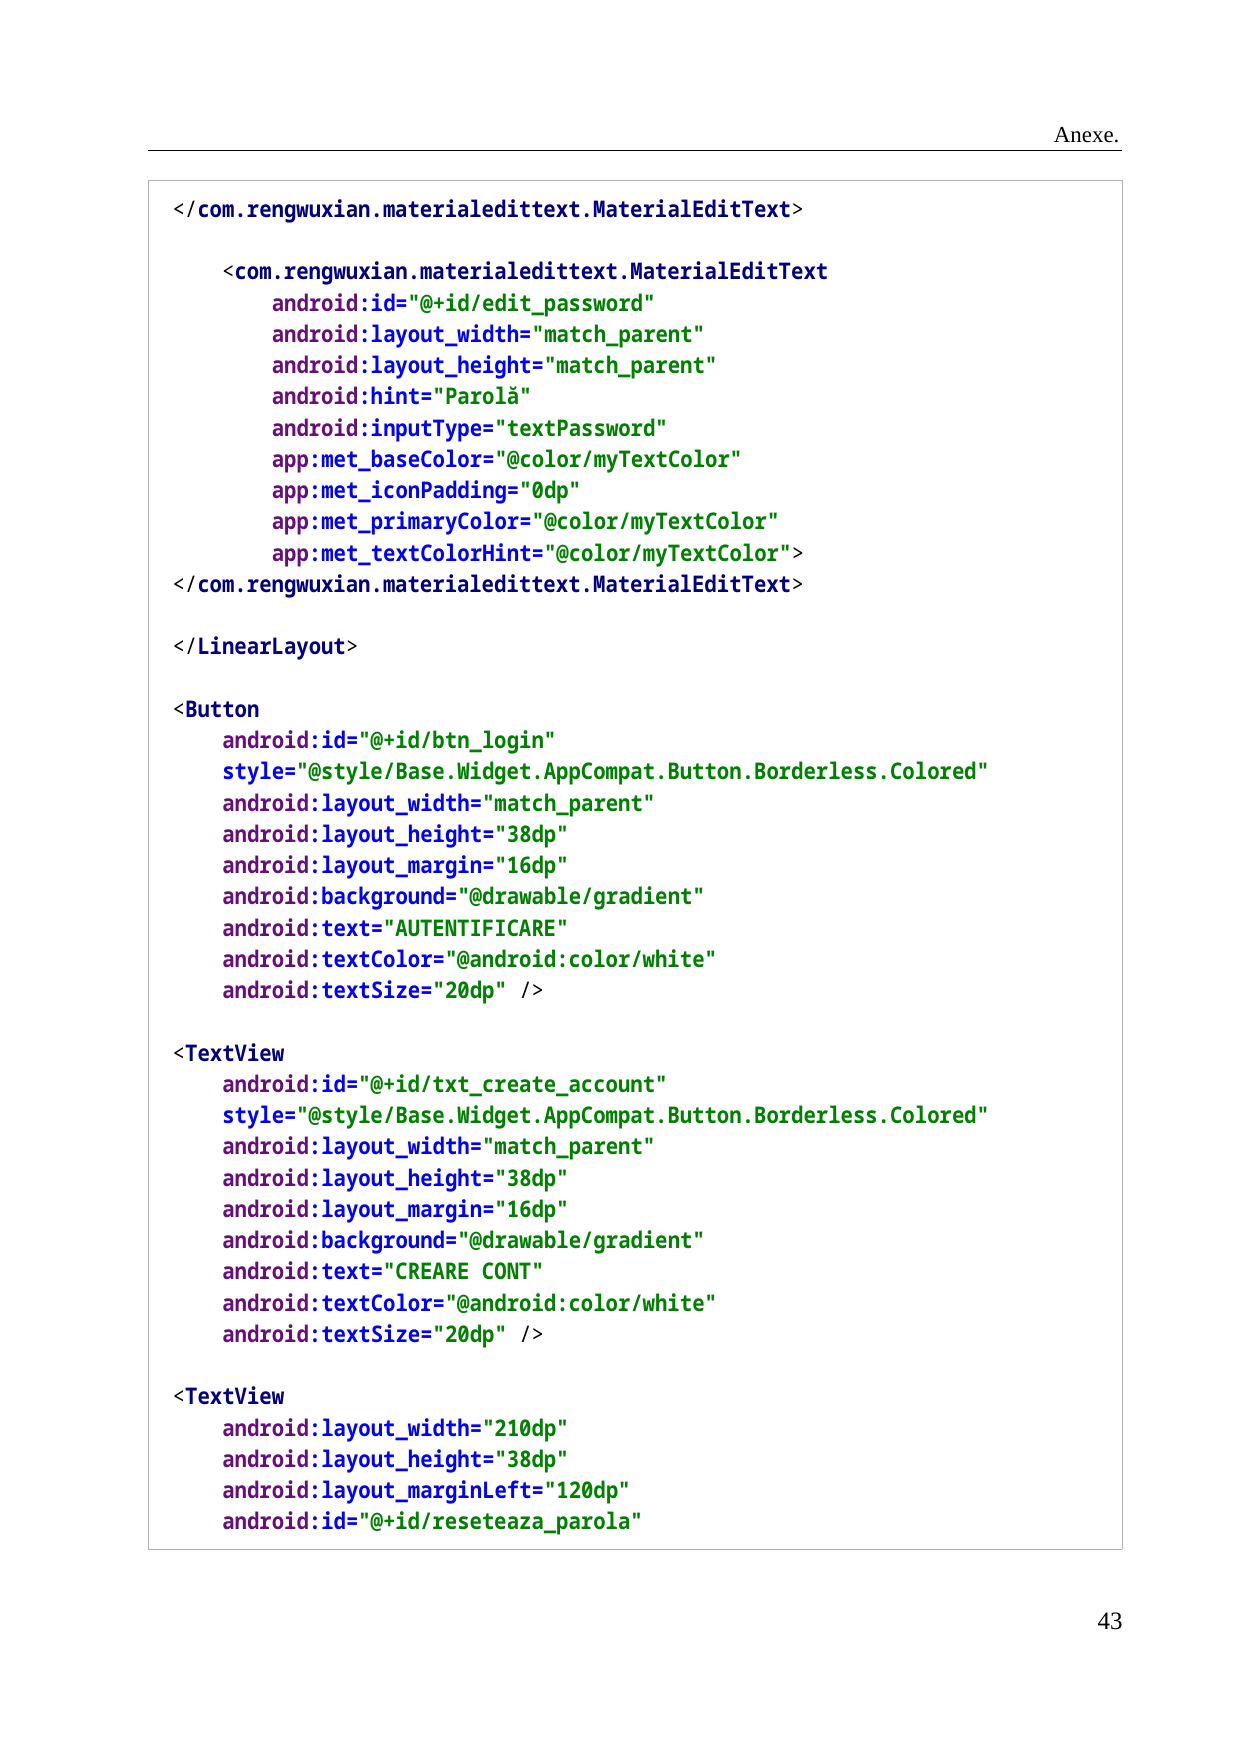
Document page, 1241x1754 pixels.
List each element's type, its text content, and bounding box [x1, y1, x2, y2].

text </com.rengwuxian.materialedittext.MaterialEditText> <com.rengwuxian.materialedittext.MaterialEditText android:id="@+id/edit_password" android:layout_width="match_parent" android:layout_height="match_parent" android:hint="Parolă" android:inputType="textPassword" app:met_baseColor="@color/myTextColor" app:met_iconPadding="0dp" app:met_primaryColor="@color/myTextColor" app:met_textColorHint="@color/myTextColor"> [149, 181, 1122, 555]
text </com.rengwuxian.materialedittext.MaterialEditText> </LinearLayout> <Button android:id="@+id/btn_login" style="@style/Base.Widget.AppCompat.Button.Borderless.Colored" android:layout_width="match_parent" android:layout_height="38dp" android:layout_margin="16dp" android:background="@drawable/gradient" android:text="AUTENTIFICARE" android:textColor="@android:color/white" android:textSize="20dp" /> <TextView android:id="@+id/txt_create_account" style="@style/Base.Widget.AppCompat.Button.Borderless.Colored" android:layout_width="match_parent" android:layout_height="38dp" android:layout_margin="16dp" android:background="@drawable/gradient" android:text="CREARE CONT" android:textColor="@android:color/white" android:textSize="20dp" /> <TextView android:layout_width="210dp" android:layout_height="38dp" android:layout_marginLeft="120dp" android:id="@+id/reseteaza_parola" [149, 555, 1122, 1549]
